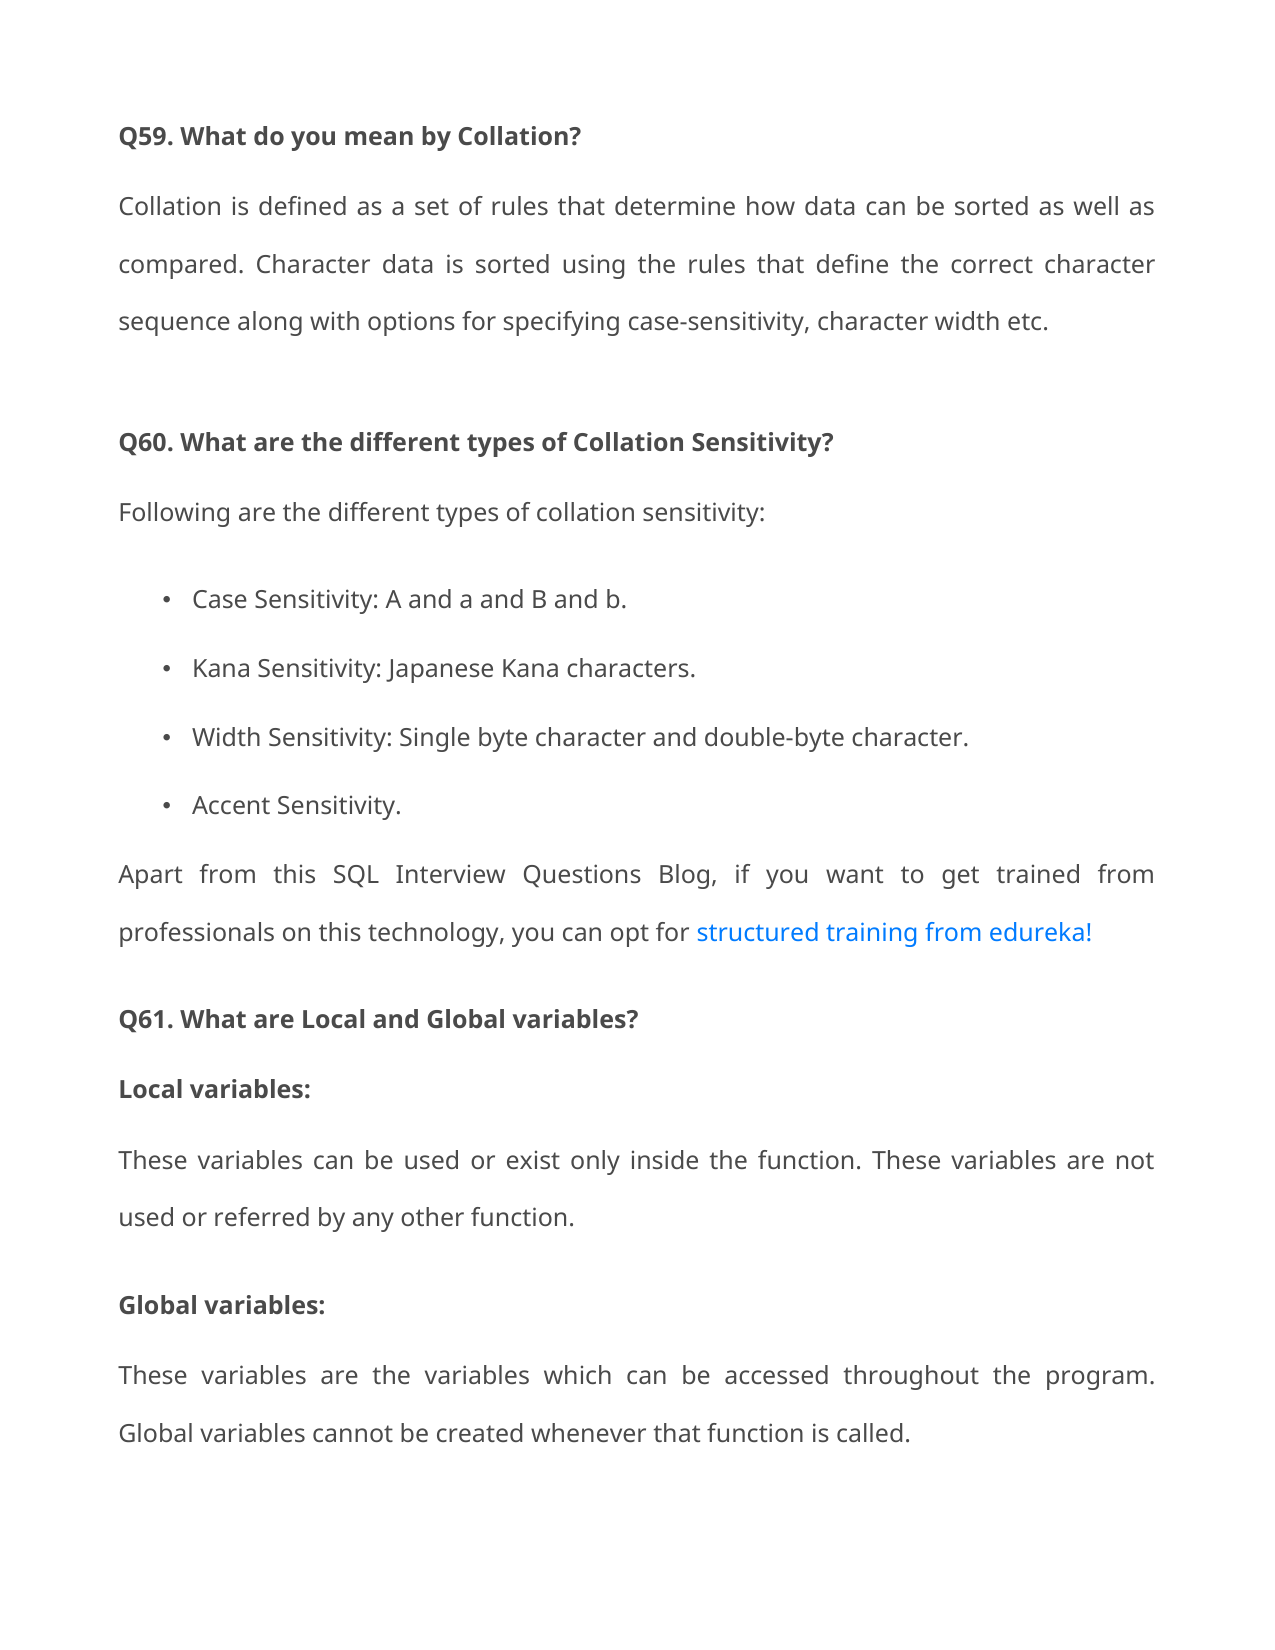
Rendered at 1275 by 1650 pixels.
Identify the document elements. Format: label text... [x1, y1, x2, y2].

subtitle Q59. What do you mean by Collation? [118, 118, 1157, 152]
list Case Sensitivity: A and a and B and b. [162, 582, 1157, 616]
subtitle Q61. What are Local and Global variables? [118, 1002, 1157, 1036]
text These variables are the variables which can be accessed throughout the program. Global variables cannot be created whenever that function is called. [118, 1358, 1157, 1449]
text Apart from this SQL Interview Questions Blog, if you want to get trained from professionals on this technology, you can opt for structured training from edureka! [118, 857, 1157, 948]
text Following are the different types of collation sensitivity: [118, 495, 1157, 529]
list Accent Sensitivity. [162, 788, 1157, 822]
subtitle Global variables: [118, 1287, 1157, 1321]
text Collation is defined as a set of rules that determine how data can be sorted as well as compared. Character data is sorted using the rules that define the correct character sequence along with options for specifying case-sensitivity, character width etc. [118, 188, 1157, 338]
list Width Sensitivity: Single byte character and double-byte character. [162, 719, 1157, 753]
list Kana Sensitivity: Japanese Kana characters. [162, 651, 1157, 685]
subtitle Local variables: [118, 1072, 1157, 1106]
text These variables can be used or exist only inside the function. These variables are not used or referred by any other function. [118, 1142, 1157, 1234]
subtitle Q60. What are the different types of Collation Sensitivity? [118, 424, 1157, 458]
